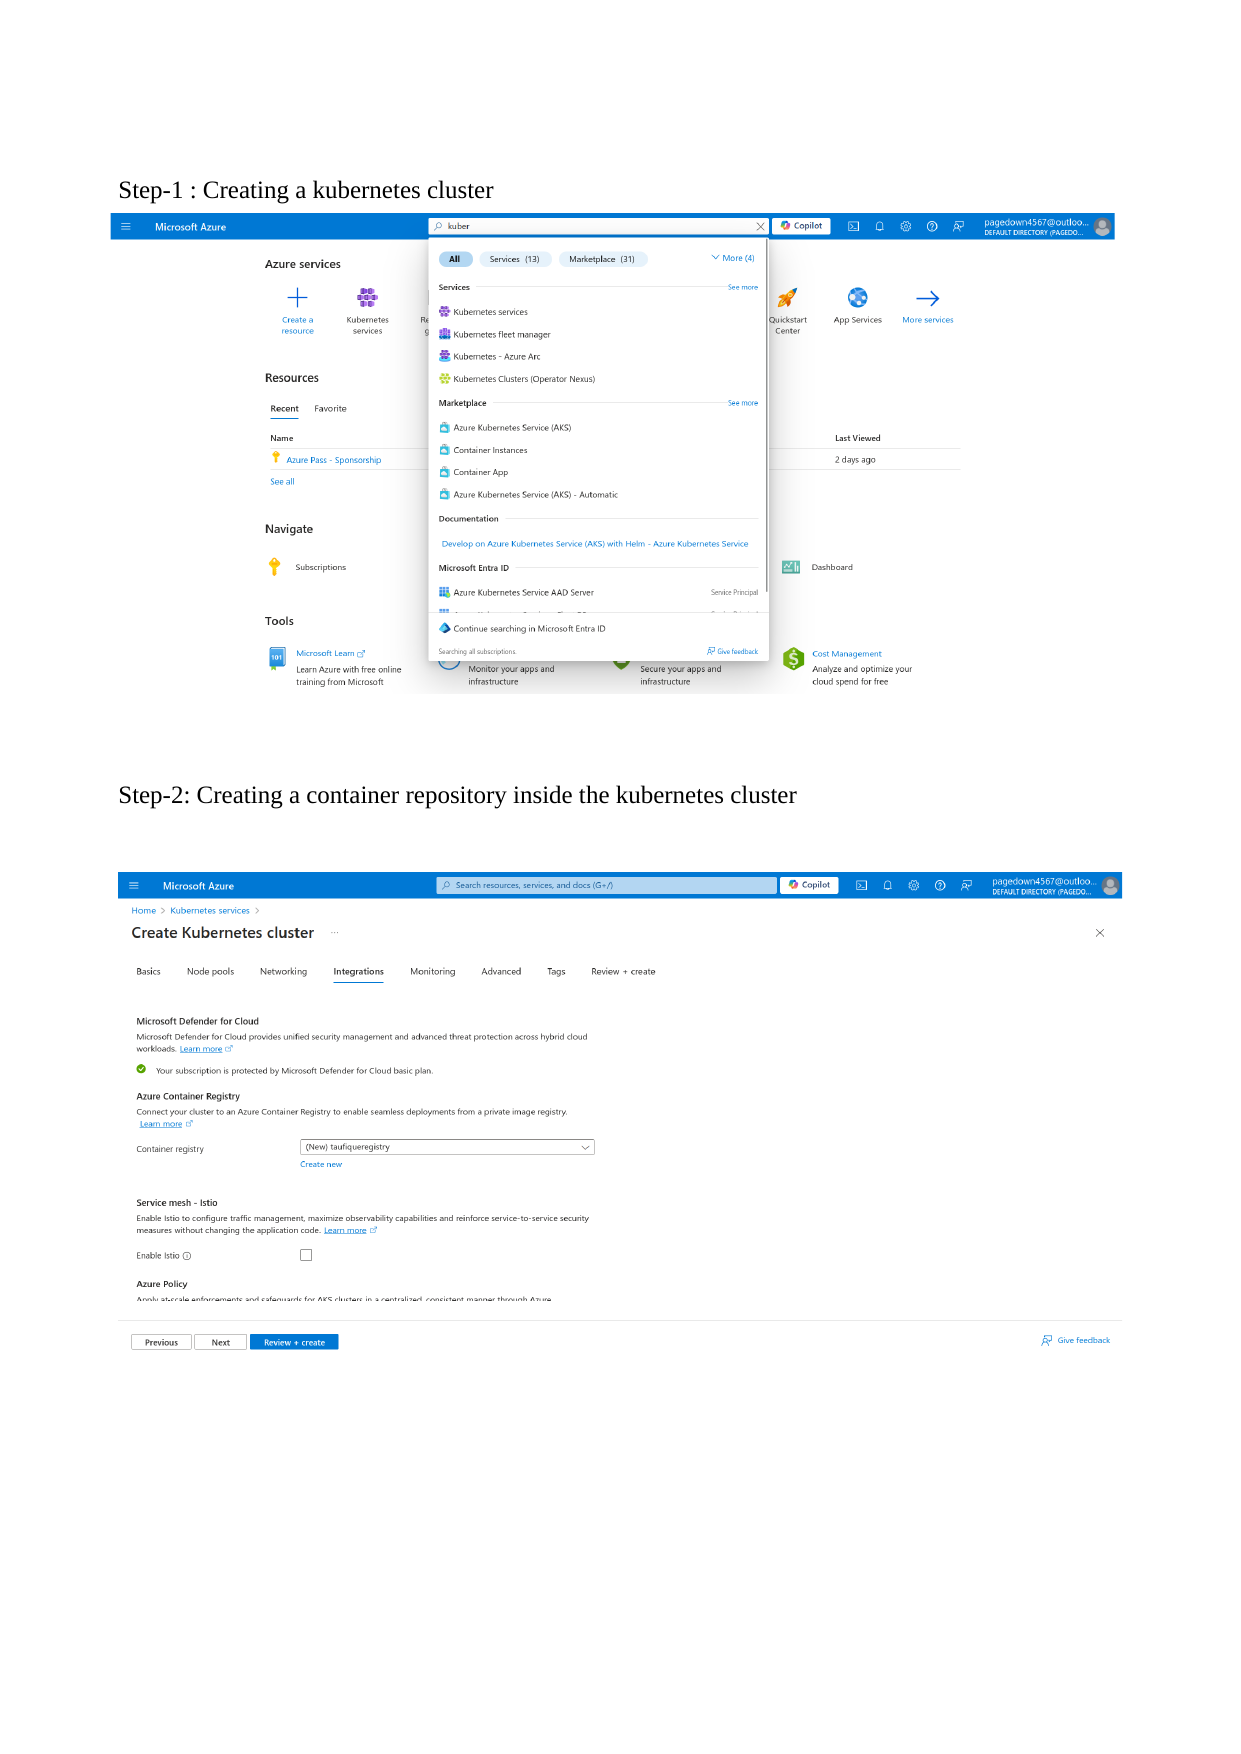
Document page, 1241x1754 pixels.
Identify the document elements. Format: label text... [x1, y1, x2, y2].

text Step-1 : Creating a kubernetes cluster [118, 176, 1122, 204]
text Step-2: Creating a container repository inside the kubernetes cluster [118, 780, 1122, 808]
picture [118, 872, 1123, 1354]
picture [110, 213, 1115, 694]
